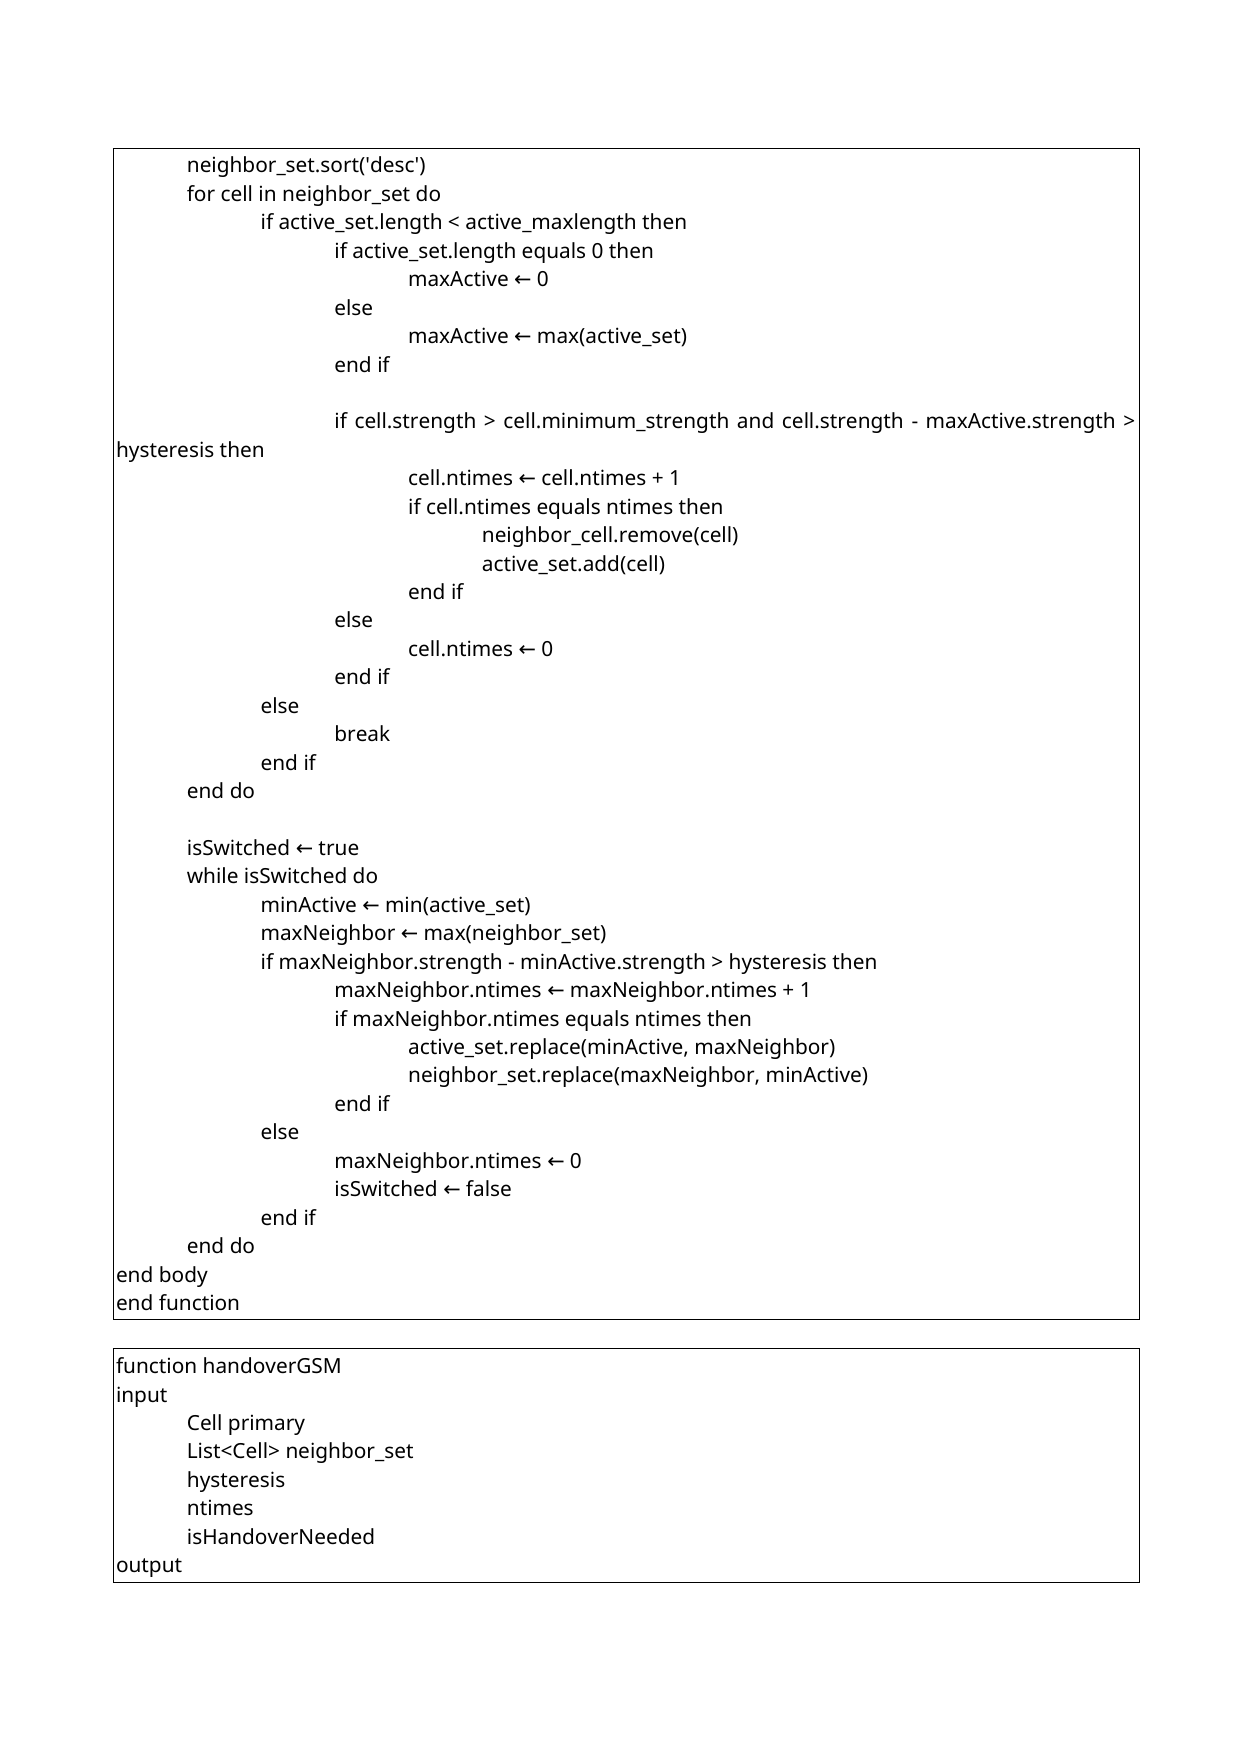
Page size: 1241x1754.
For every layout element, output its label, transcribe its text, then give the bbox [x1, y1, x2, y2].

text else [114, 1114, 1139, 1143]
text hysteresis [114, 1462, 1139, 1491]
text isHandoverNeeded [114, 1519, 1139, 1547]
text ntimes [114, 1491, 1139, 1519]
text else [114, 688, 1139, 716]
text function handoverGSM [114, 1349, 1139, 1377]
text maxNeighbor ← max(neighbor_set) [114, 915, 1139, 944]
text maxActive ← max(active_set) [114, 318, 1139, 347]
text cell.ntimes ← 0 [114, 631, 1139, 659]
text end function [114, 1285, 1139, 1319]
text end if [114, 347, 1139, 378]
text if cell.strength > cell.minimum_strength and cell.strength - maxActive.strength > hysteresis then [114, 403, 1139, 460]
text for cell in neighbor_set do [114, 176, 1139, 204]
text else [114, 290, 1139, 318]
text cell.ntimes ← cell.ntimes + 1 [114, 460, 1139, 489]
text neighbor_set.replace(maxNeighbor, minActive) [114, 1058, 1139, 1086]
text isSwitched ← false [114, 1171, 1139, 1200]
text else [114, 603, 1139, 631]
text Cell primary [114, 1405, 1139, 1434]
text minActive ← min(active_set) [114, 887, 1139, 915]
text if maxNeighbor.strength - minActive.strength > hysteresis then [114, 944, 1139, 972]
text active_set.replace(minActive, maxNeighbor) [114, 1029, 1139, 1058]
text if active_set.length < active_maxlength then [114, 204, 1139, 233]
text end if [114, 745, 1139, 773]
text end do [114, 1228, 1139, 1257]
text end if [114, 659, 1139, 688]
text neighbor_set.sort('desc') [114, 149, 1139, 176]
text output [114, 1547, 1139, 1582]
text break [114, 716, 1139, 745]
text end do [114, 773, 1139, 805]
text while isSwitched do [114, 858, 1139, 887]
text end if [114, 1086, 1139, 1114]
text maxNeighbor.ntimes ← 0 [114, 1143, 1139, 1171]
text end if [114, 1200, 1139, 1228]
text maxNeighbor.ntimes ← maxNeighbor.ntimes + 1 [114, 972, 1139, 1001]
text List<Cell> neighbor_set [114, 1434, 1139, 1462]
text isSwitched ← true [114, 830, 1139, 858]
text if cell.ntimes equals ntimes then [114, 489, 1139, 517]
text end body [114, 1257, 1139, 1285]
text end if [114, 574, 1139, 603]
text if maxNeighbor.ntimes equals ntimes then [114, 1001, 1139, 1029]
text neighbor_cell.remove(cell) [114, 517, 1139, 546]
text maxActive ← 0 [114, 261, 1139, 290]
text if active_set.length equals 0 then [114, 233, 1139, 261]
text input [114, 1377, 1139, 1405]
text active_set.add(cell) [114, 546, 1139, 574]
